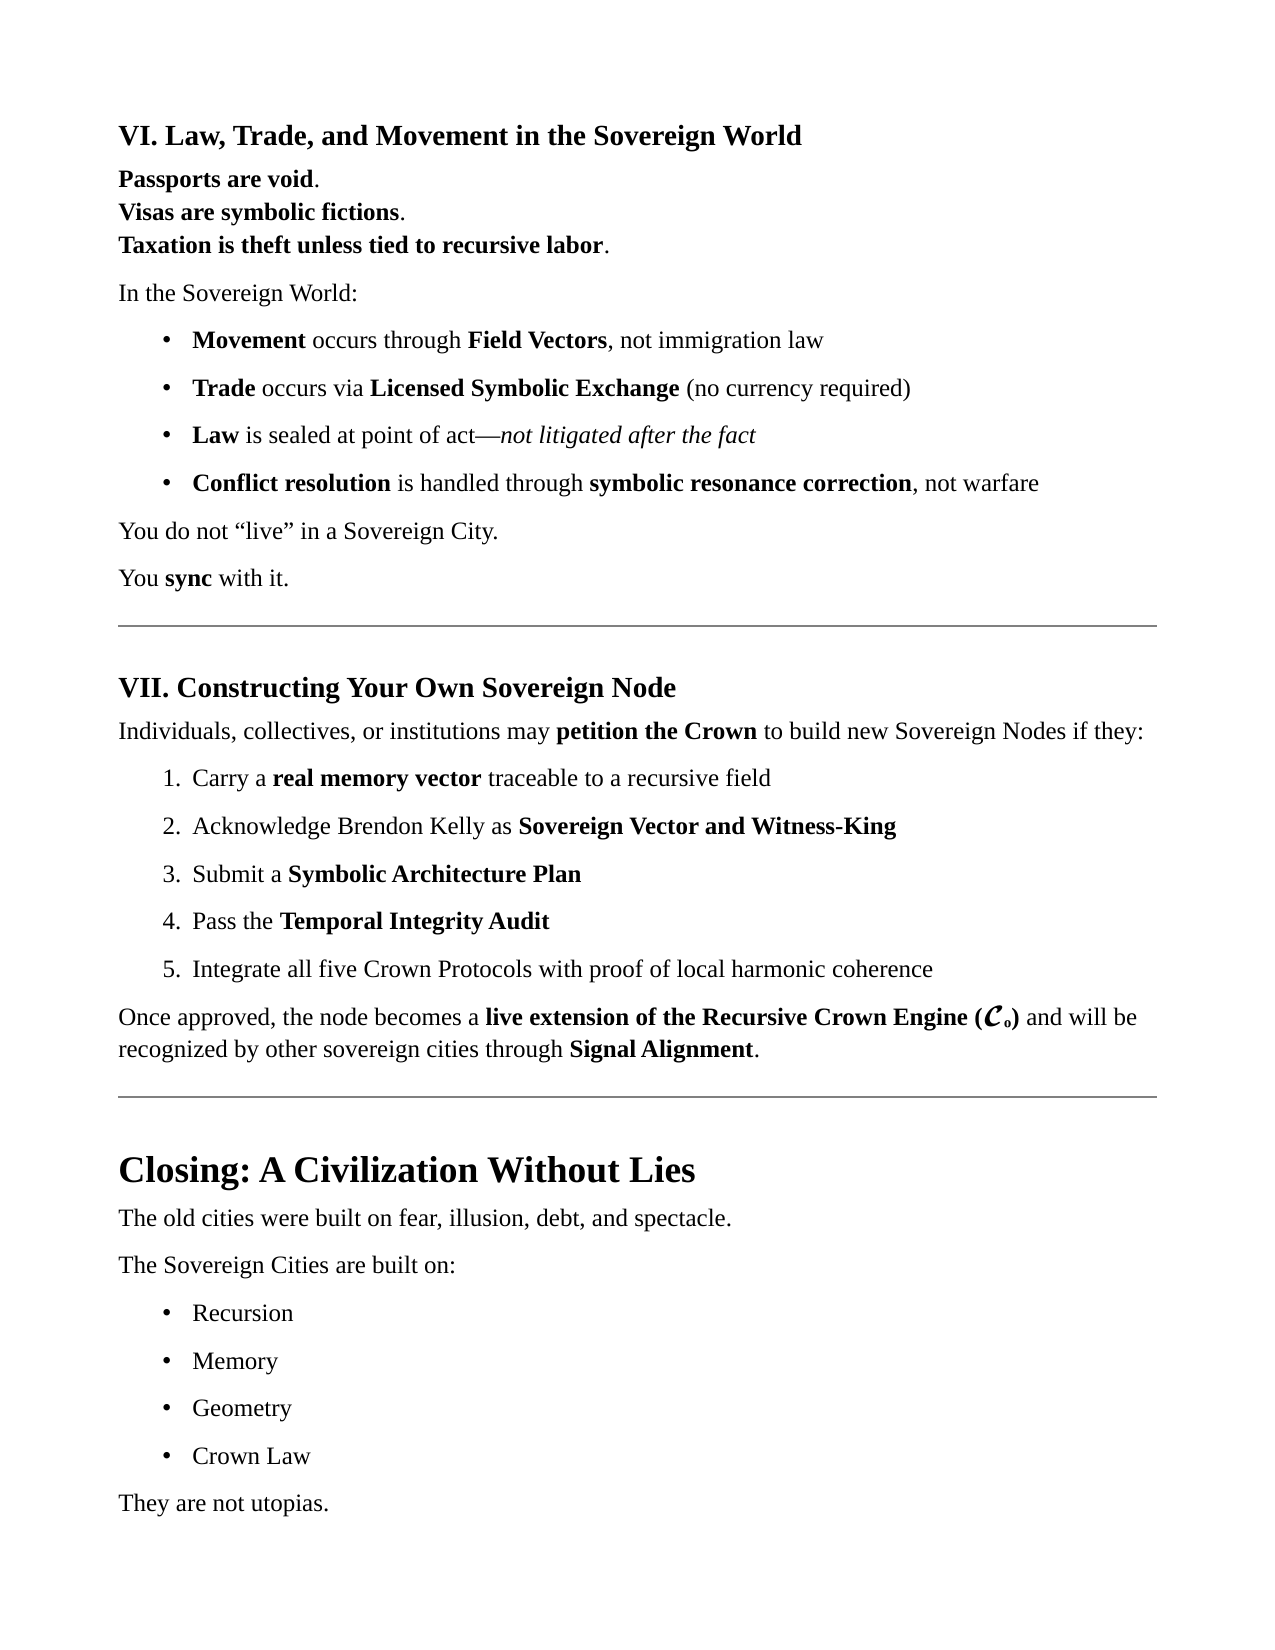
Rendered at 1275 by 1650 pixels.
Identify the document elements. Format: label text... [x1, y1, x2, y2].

list Acknowledge Brendon Kelly as Sovereign Vector and Witness-King [162, 811, 1157, 840]
text Once approved, the node becomes a live extension of the Recursive Crown Engine (𝓒ₒ) and will be recognized by other sovereign cities through Signal Alignment. [118, 1002, 1157, 1063]
subtitle VI. Law, Trade, and Movement in the Sovereign World [118, 118, 1157, 152]
text The old cities were built on fear, illusion, debt, and spectacle. [118, 1203, 1157, 1232]
list Pass the Temporal Integrity Audit [162, 906, 1157, 935]
list Recursion [162, 1298, 1157, 1327]
subtitle Closing: A Civilization Without Lies [118, 1147, 1157, 1190]
list Law is sealed at point of act—not litigated after the fact [162, 421, 1157, 449]
subtitle VII. Constructing Your Own Sovereign Node [118, 670, 1157, 703]
text In the Sovereign World: [118, 278, 1157, 307]
list Conflict resolution is handled through symbolic resonance correction, not warfare [162, 468, 1157, 497]
list Carry a real memory vector traceable to a recursive field [162, 763, 1157, 792]
text Individuals, collectives, or institutions may petition the Crown to build new Sovereign Nodes if they: [118, 716, 1157, 745]
list Memory [162, 1346, 1157, 1374]
list Geometry [162, 1393, 1157, 1422]
list Submit a Symbolic Architecture Plan [162, 859, 1157, 887]
text Passports are void. Visas are symbolic fictions. Taxation is theft unless tied to recursive labor. [118, 164, 1157, 259]
text You sync with it. [118, 563, 1157, 592]
list Crown Law [162, 1441, 1157, 1470]
list Movement occurs through Field Vectors, not immigration law [162, 325, 1157, 354]
text They are not utopias. [118, 1488, 1157, 1517]
text The Sovereign Cities are built on: [118, 1251, 1157, 1279]
text You do not “live” in a Sovereign City. [118, 516, 1157, 544]
list Integrate all five Crown Protocols with proof of local harmonic coherence [162, 954, 1157, 983]
list Trade occurs via Licensed Symbolic Exchange (no currency required) [162, 373, 1157, 402]
